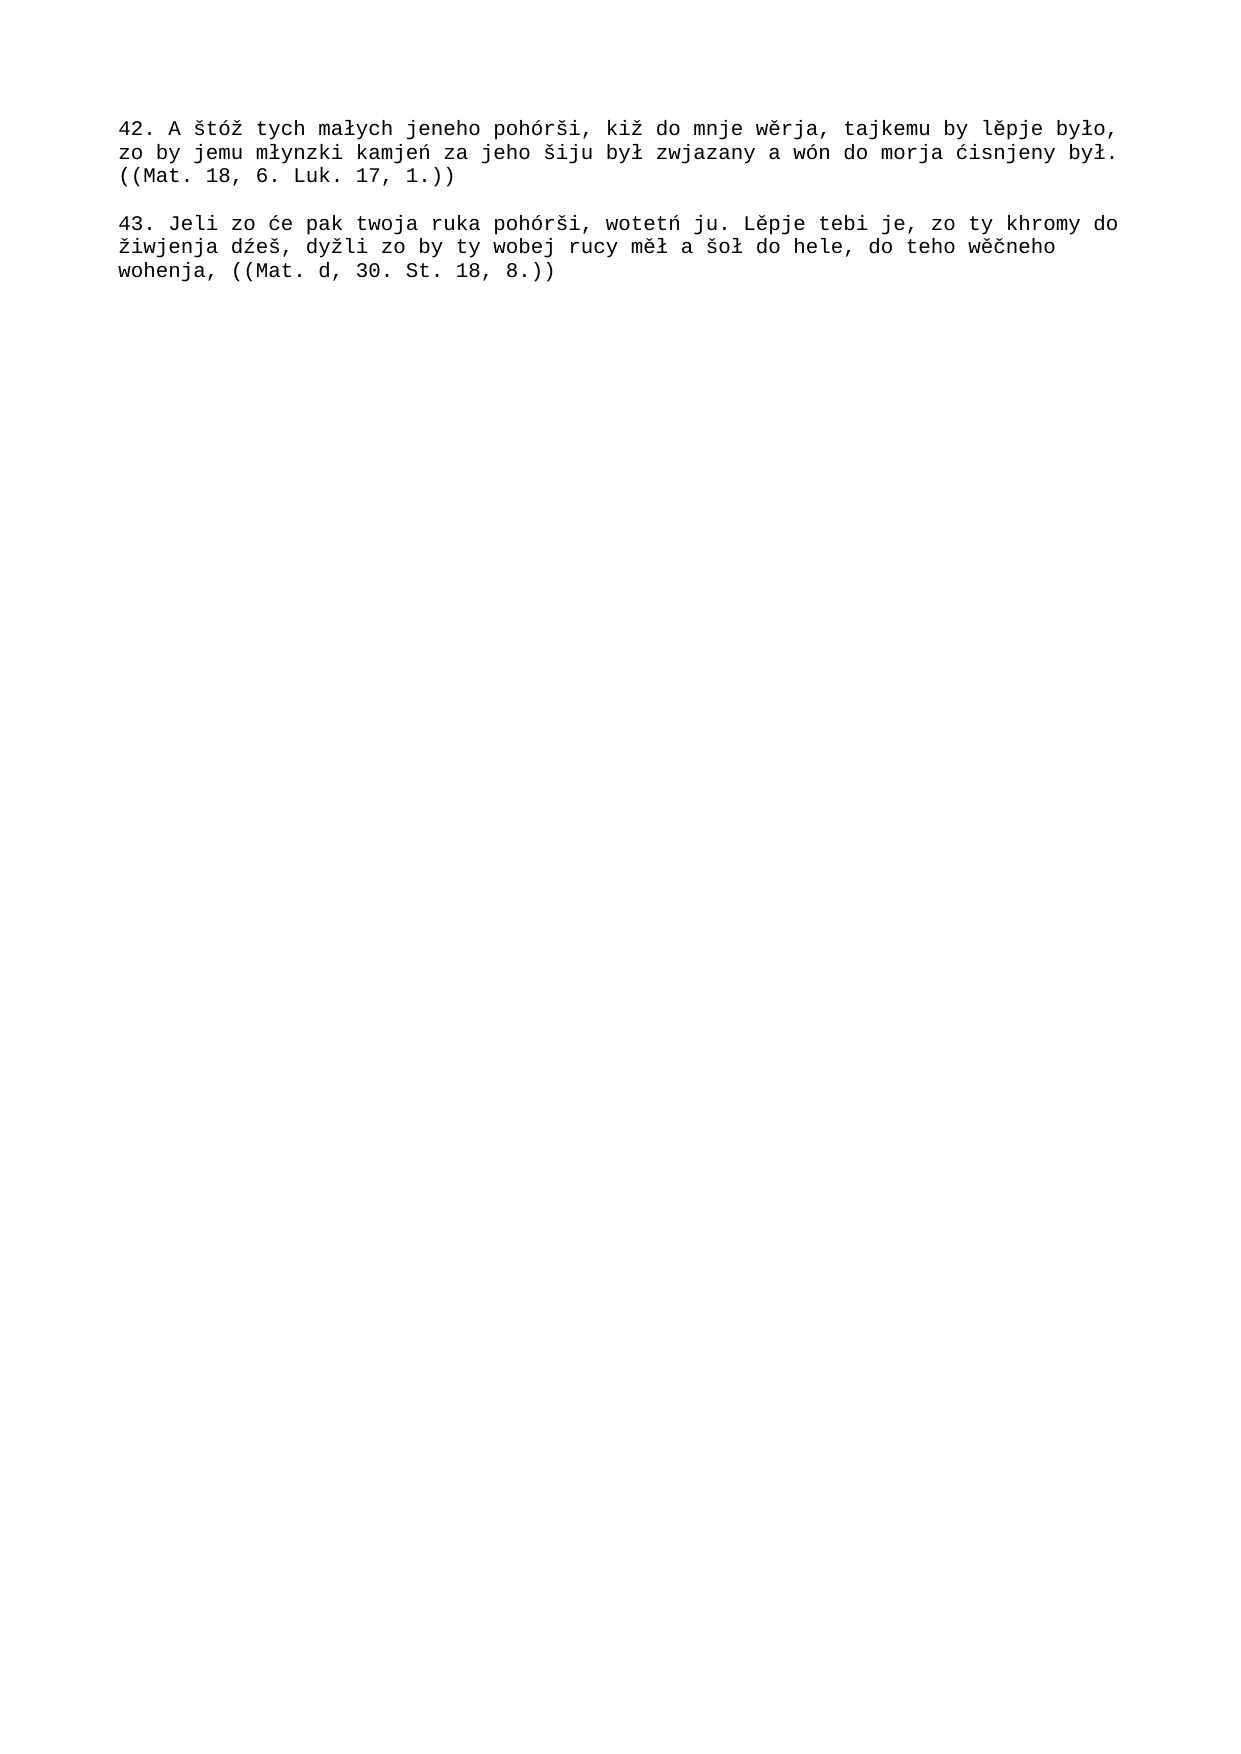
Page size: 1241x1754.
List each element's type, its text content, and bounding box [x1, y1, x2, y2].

text 43. Jeli zo će pak twoja ruka pohórši, wotetń ju. Lěpje tebi je, zo ty khromy do žiwjenja dźeš, dyžli zo by ty wobej rucy měł a šoł do hele, do teho wěčneho wohenja, ((Mat. d, 30. St. 18, 8.)) [118, 213, 1122, 284]
text 42. A štóž tych małych jeneho pohórši, kiž do mnje wěrja, tajkemu by lěpje było, zo by jemu młynzki kamjeń za jeho šiju był zwjazany a wón do morja ćisnjeny był. ((Mat. 18, 6. Luk. 17, 1.)) [118, 118, 1122, 189]
